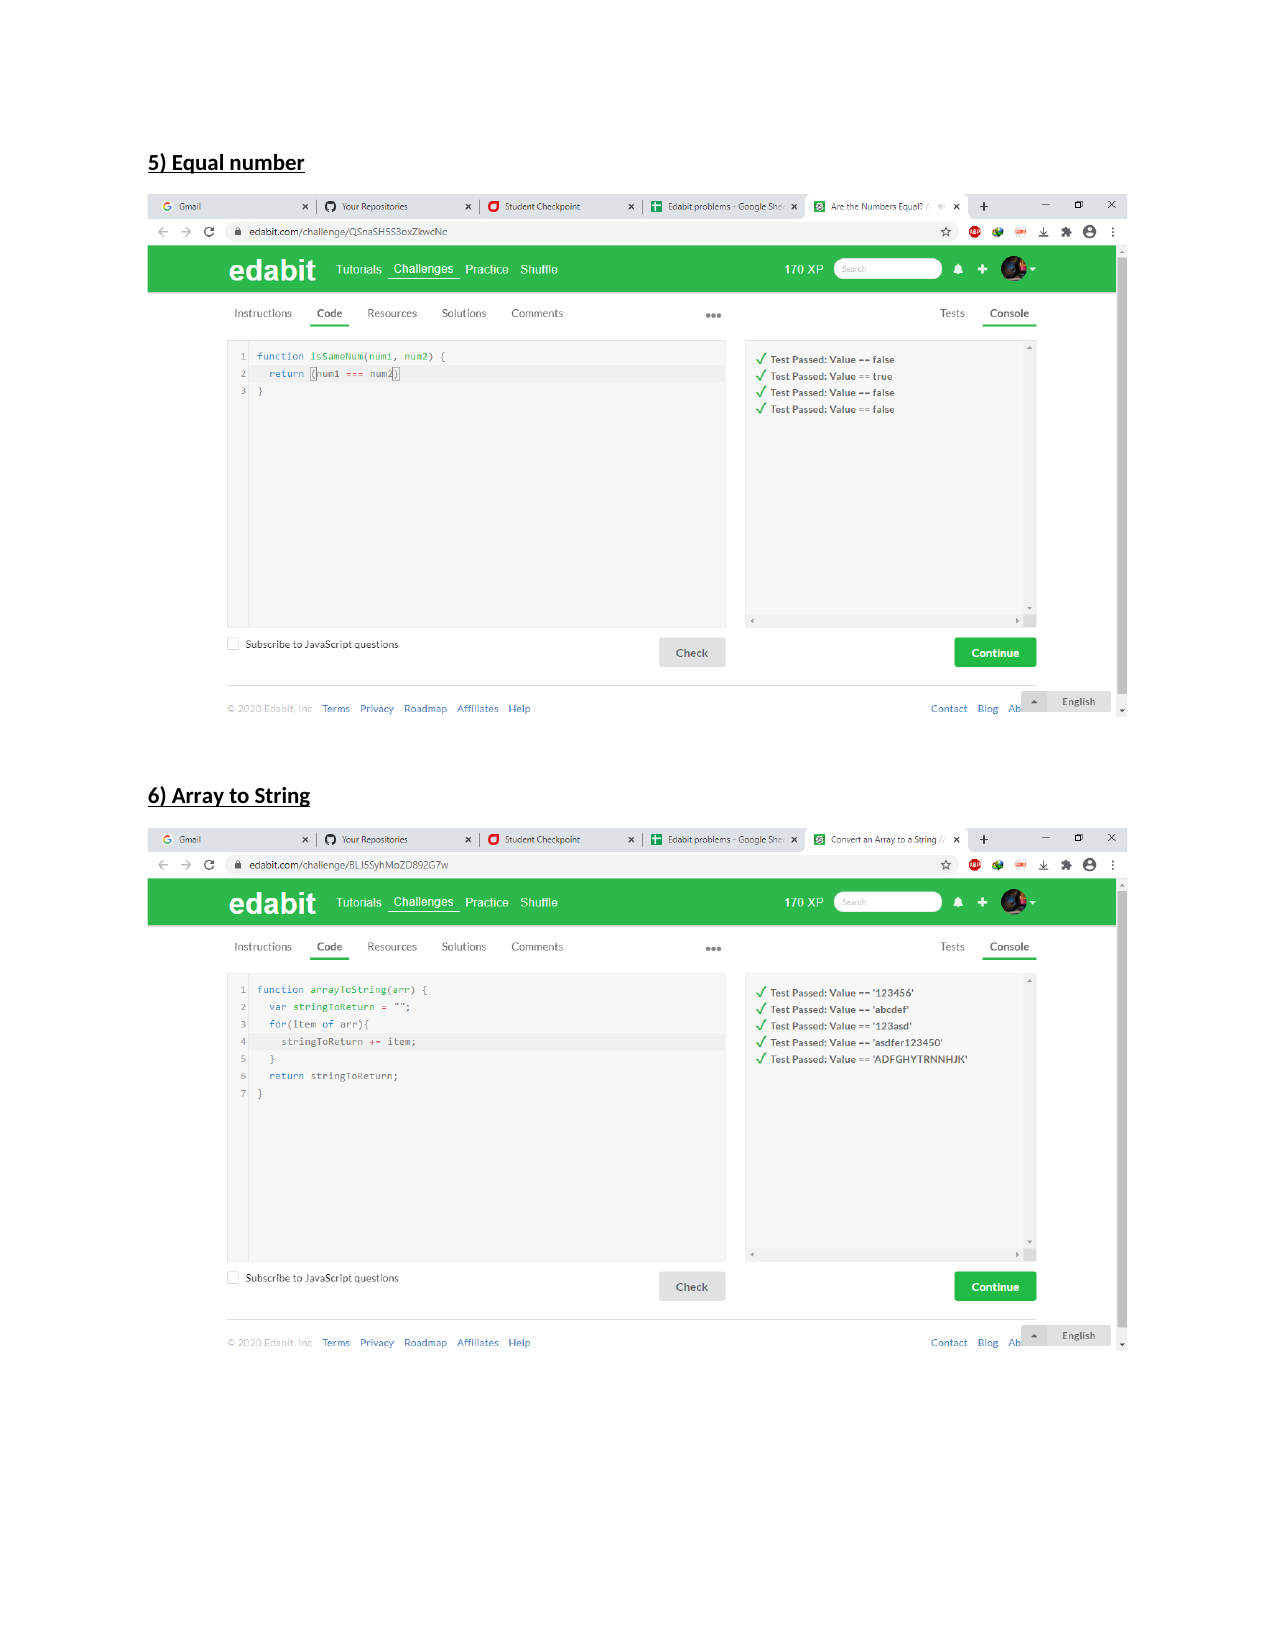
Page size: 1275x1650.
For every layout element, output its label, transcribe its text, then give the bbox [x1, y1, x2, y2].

text 6) Array to String [148, 781, 1127, 809]
text 5) Equal number [148, 148, 1127, 176]
